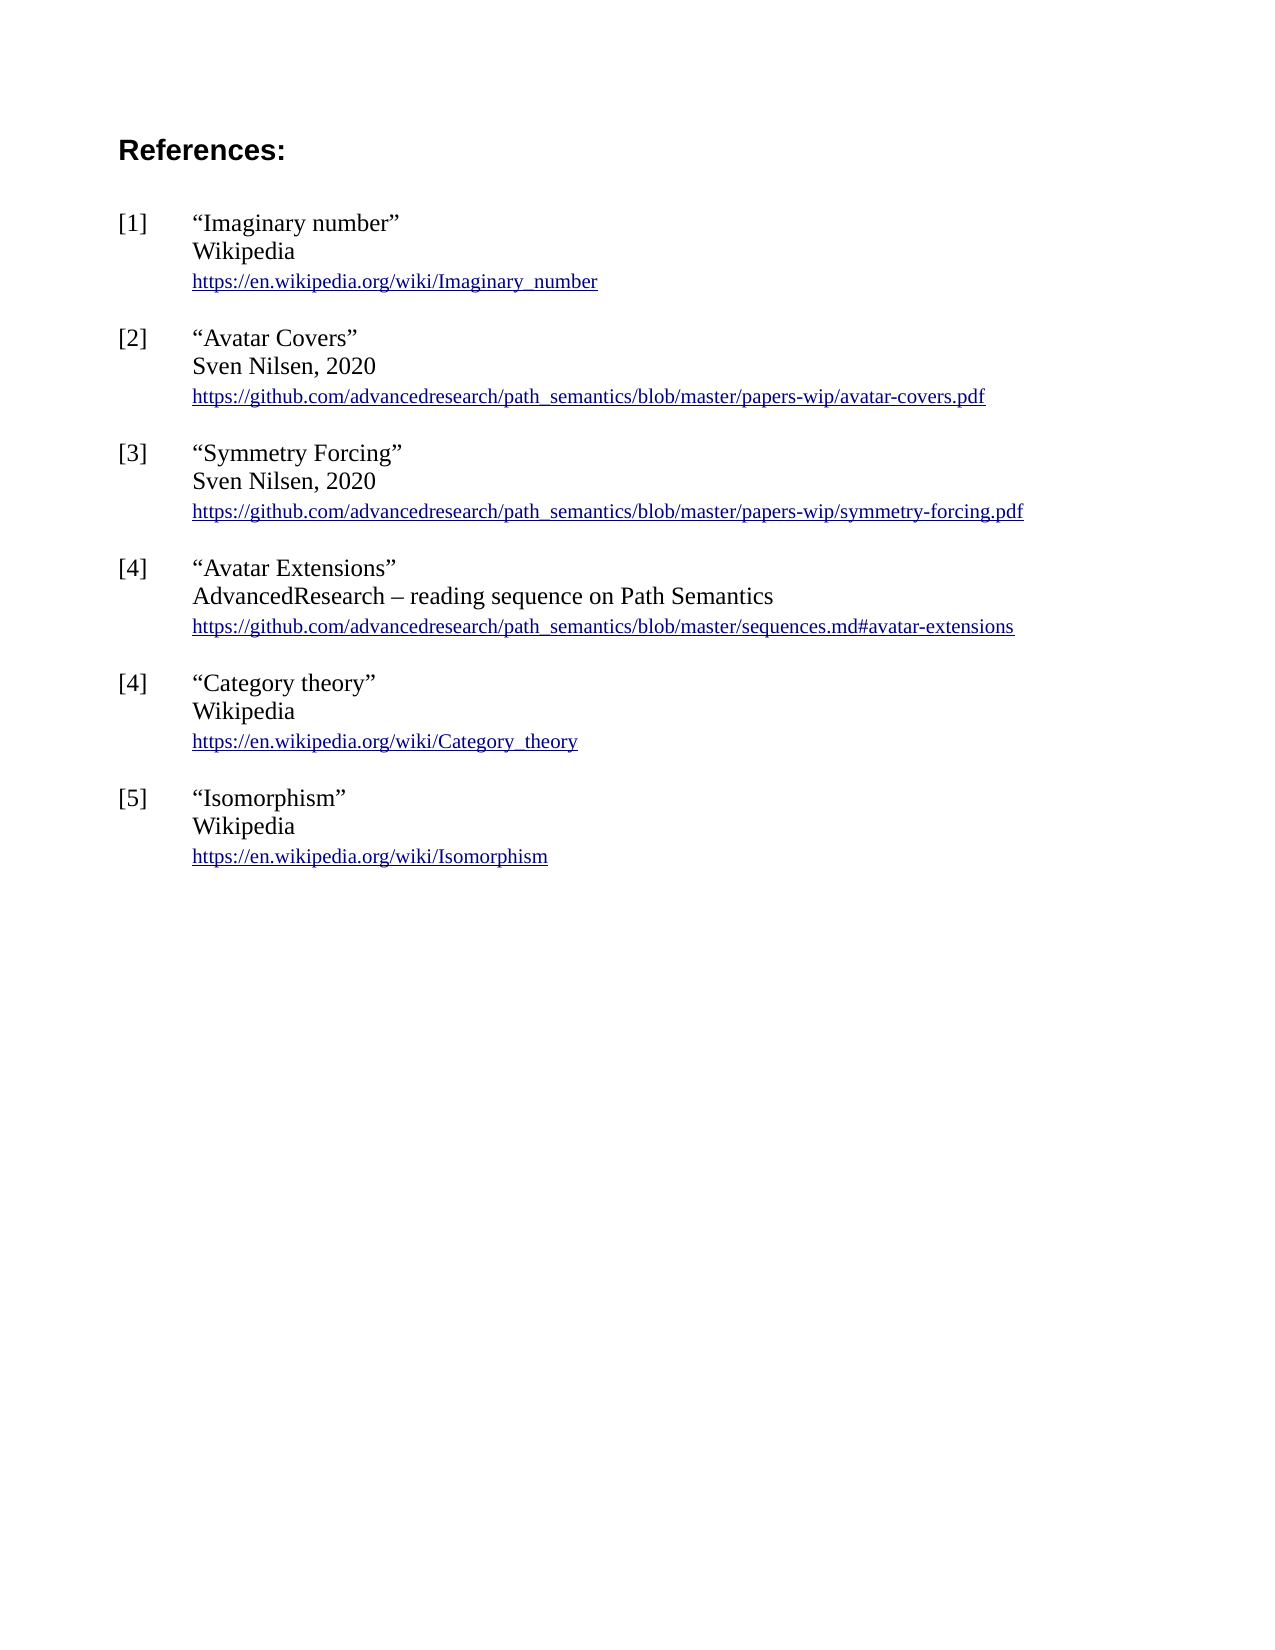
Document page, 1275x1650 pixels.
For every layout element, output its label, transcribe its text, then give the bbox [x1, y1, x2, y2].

subtitle References: [118, 133, 1157, 166]
text https://en.wikipedia.org/wiki/Category_theory [118, 725, 1157, 754]
text https://en.wikipedia.org/wiki/Imaginary_number [118, 265, 1157, 294]
text [3] “Symmetry Forcing” [118, 438, 1157, 466]
text AdvancedResearch – reading sequence on Path Semantics [118, 581, 1157, 610]
text [1] “Imaginary number” [118, 208, 1157, 236]
text Wikipedia [118, 696, 1157, 725]
text [4] “Avatar Extensions” [118, 553, 1157, 581]
text https://github.com/advancedresearch/path_semantics/blob/master/papers-wip/symmetry-forcing.pdf [118, 495, 1157, 524]
text [2] “Avatar Covers” [118, 323, 1157, 351]
text https://github.com/advancedresearch/path_semantics/blob/master/sequences.md#avatar-extensions [118, 610, 1157, 639]
text Sven Nilsen, 2020 [118, 466, 1157, 495]
text Sven Nilsen, 2020 [118, 351, 1157, 380]
text Wikipedia [118, 811, 1157, 840]
text [5] “Isomorphism” [118, 783, 1157, 811]
text https://en.wikipedia.org/wiki/Isomorphism [118, 840, 1157, 869]
text [4] “Category theory” [118, 668, 1157, 696]
text Wikipedia [118, 236, 1157, 265]
text https://github.com/advancedresearch/path_semantics/blob/master/papers-wip/avatar-covers.pdf [118, 380, 1157, 409]
